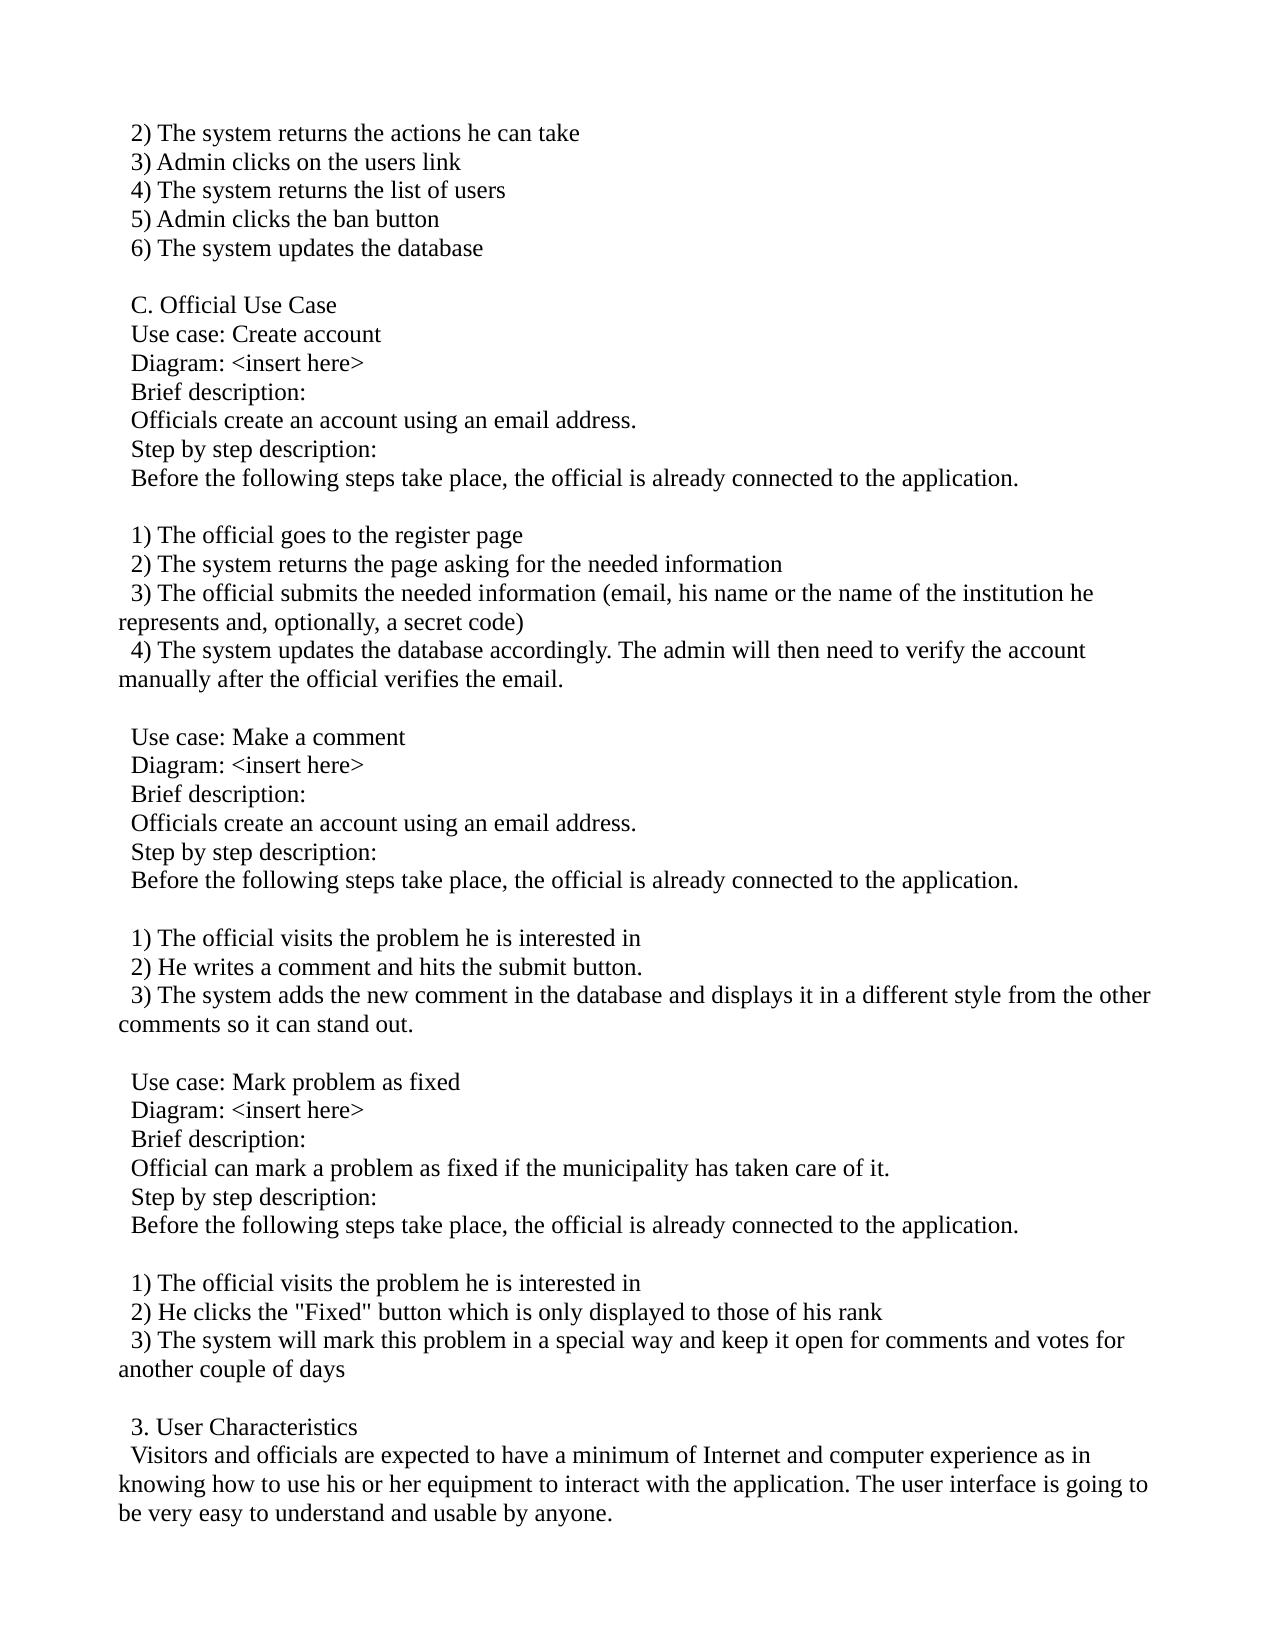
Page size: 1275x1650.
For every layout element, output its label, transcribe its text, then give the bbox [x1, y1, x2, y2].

text Diagram: <insert here> [118, 348, 1157, 377]
text 4) The system updates the database accordingly. The admin will then need to verify the account manually after the official verifies the email. [118, 636, 1157, 693]
text Officials create an account using an email address. [118, 808, 1157, 837]
text Diagram: <insert here> [118, 751, 1157, 779]
text Brief description: [118, 1124, 1157, 1153]
text Diagram: <insert here> [118, 1096, 1157, 1124]
text Step by step description: [118, 1182, 1157, 1211]
text Brief description: [118, 779, 1157, 808]
text Official can mark a problem as fixed if the municipality has taken care of it. [118, 1153, 1157, 1182]
text 1) The official visits the problem he is interested in [118, 923, 1157, 952]
text 2) He writes a comment and hits the submit button. [118, 952, 1157, 981]
text Brief description: [118, 377, 1157, 406]
text 2) He clicks the "Fixed" button which is only displayed to those of his rank [118, 1297, 1157, 1326]
text 4) The system returns the list of users [118, 176, 1157, 204]
text 5) Admin clicks the ban button [118, 204, 1157, 233]
text 3) The system will mark this problem in a special way and keep it open for comments and votes for another couple of days [118, 1326, 1157, 1383]
text 2) The system returns the page asking for the needed information [118, 549, 1157, 578]
text 3) The official submits the needed information (email, his name or the name of the institution he represents and, optionally, a secret code) [118, 578, 1157, 636]
text 2) The system returns the actions he can take [118, 118, 1157, 147]
text Step by step description: [118, 837, 1157, 866]
text Step by step description: [118, 434, 1157, 463]
text 3. User Characteristics [118, 1412, 1157, 1441]
text Before the following steps take place, the official is already connected to the application. [118, 866, 1157, 894]
text 1) The official goes to the register page [118, 521, 1157, 549]
text C. Official Use Case [118, 291, 1157, 319]
text 3) The system adds the new comment in the database and displays it in a different style from the other comments so it can stand out. [118, 981, 1157, 1038]
text Visitors and officials are expected to have a minimum of Internet and computer experience as in knowing how to use his or her equipment to interact with the application. The user interface is going to be very easy to understand and usable by anyone. [118, 1441, 1157, 1527]
text Before the following steps take place, the official is already connected to the application. [118, 463, 1157, 492]
text 6) The system updates the database [118, 233, 1157, 262]
text Use case: Create account [118, 319, 1157, 348]
text Officials create an account using an email address. [118, 406, 1157, 434]
text Before the following steps take place, the official is already connected to the application. [118, 1211, 1157, 1239]
text 1) The official visits the problem he is interested in [118, 1268, 1157, 1297]
text Use case: Mark problem as fixed [118, 1067, 1157, 1096]
text 3) Admin clicks on the users link [118, 147, 1157, 176]
text Use case: Make a comment [118, 722, 1157, 751]
